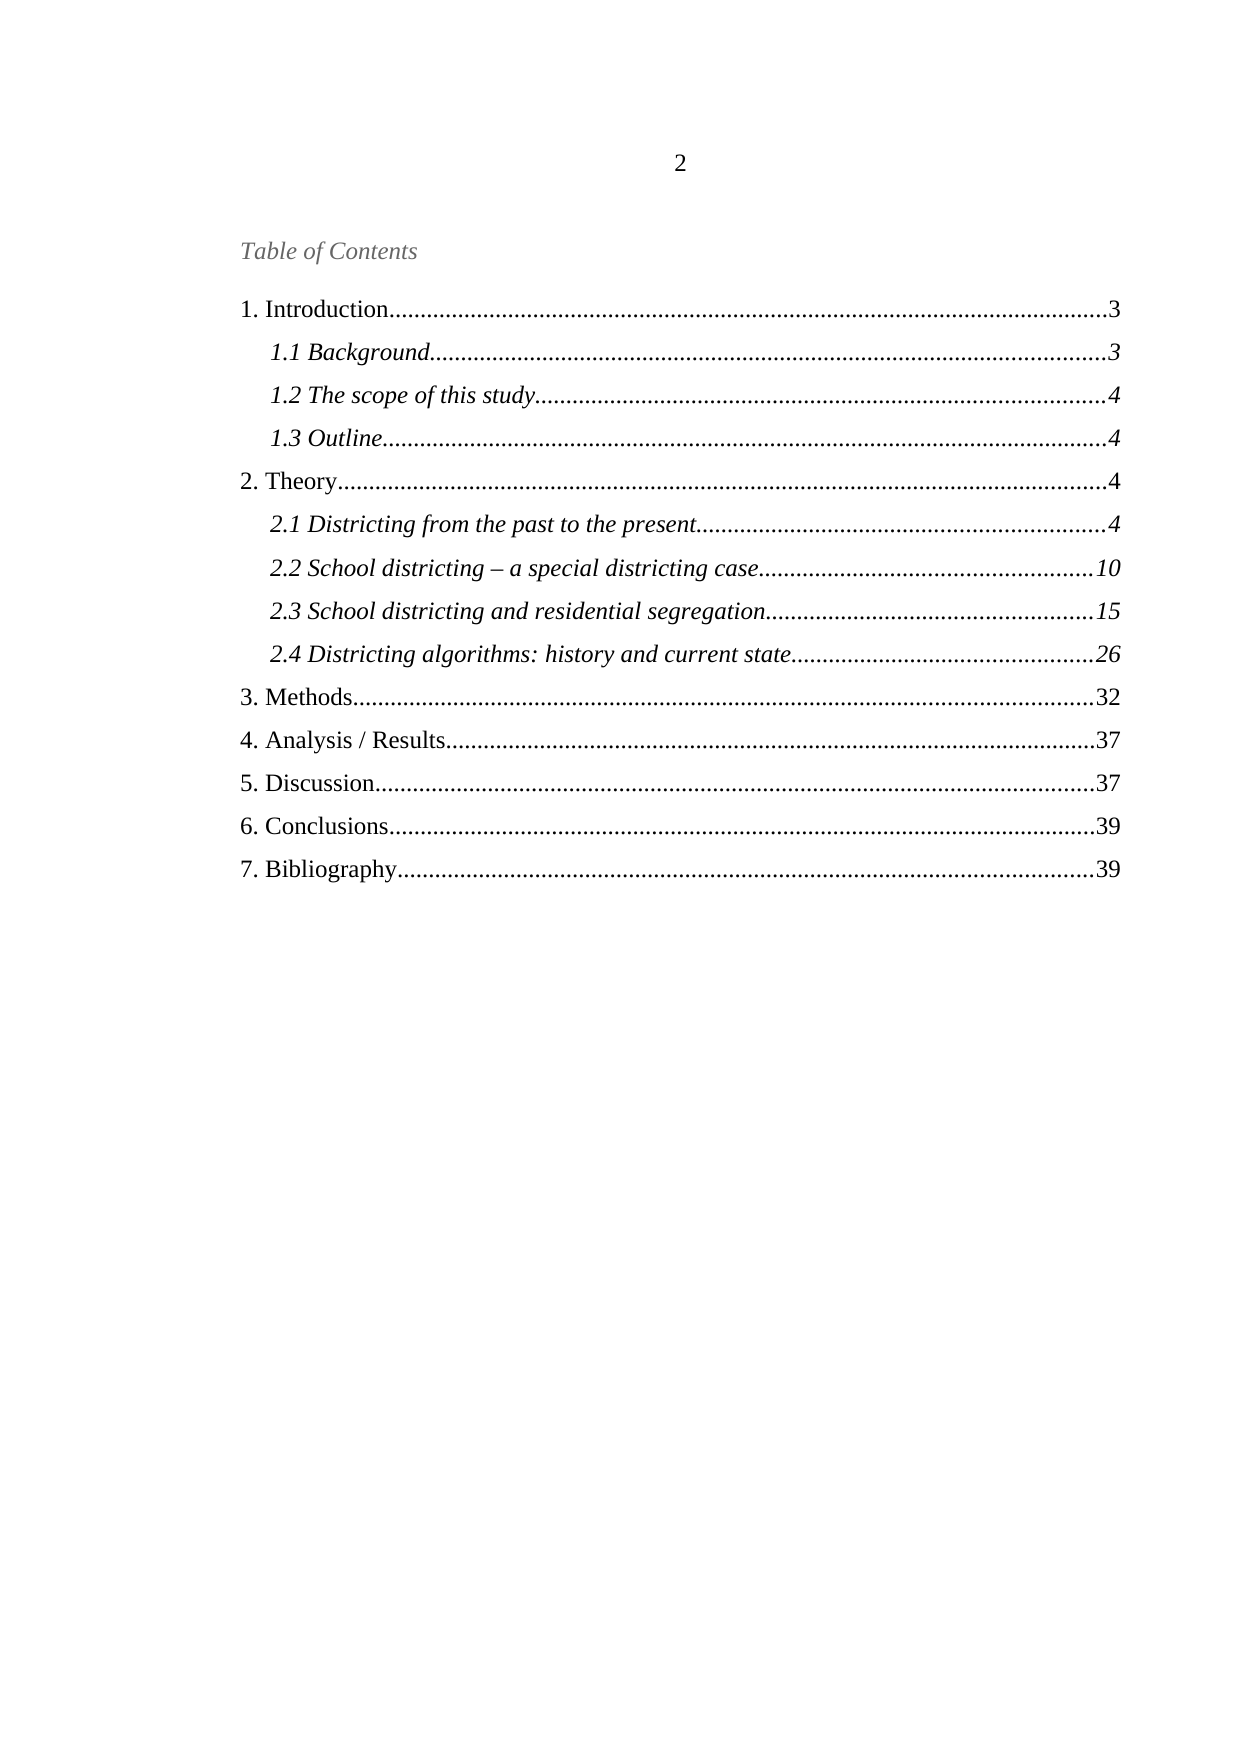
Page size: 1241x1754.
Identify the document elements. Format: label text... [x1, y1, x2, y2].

text 2. Theory 4 [240, 466, 1121, 495]
text 4. Analysis / Results 37 [240, 725, 1121, 754]
text 2.2 School districting – a special districting case 10 [240, 553, 1121, 581]
text 1. Introduction 3 [240, 294, 1121, 323]
text 1.1 Background 3 [240, 337, 1121, 366]
text 7. Bibliography 39 [240, 854, 1121, 883]
text 2.1 Districting from the past to the present 4 [240, 509, 1121, 538]
text 5. Discussion 37 [240, 768, 1121, 797]
text 1.3 Outline 4 [240, 423, 1121, 452]
text 2.4 Districting algorithms: history and current state 26 [240, 639, 1121, 668]
text 3. Methods 32 [240, 682, 1121, 711]
text 2.3 School districting and residential segregation 15 [240, 596, 1121, 624]
text 1.2 The scope of this study 4 [240, 380, 1121, 409]
subtitle Table of Contents [240, 236, 1121, 264]
text 6. Conclusions 39 [240, 811, 1121, 840]
